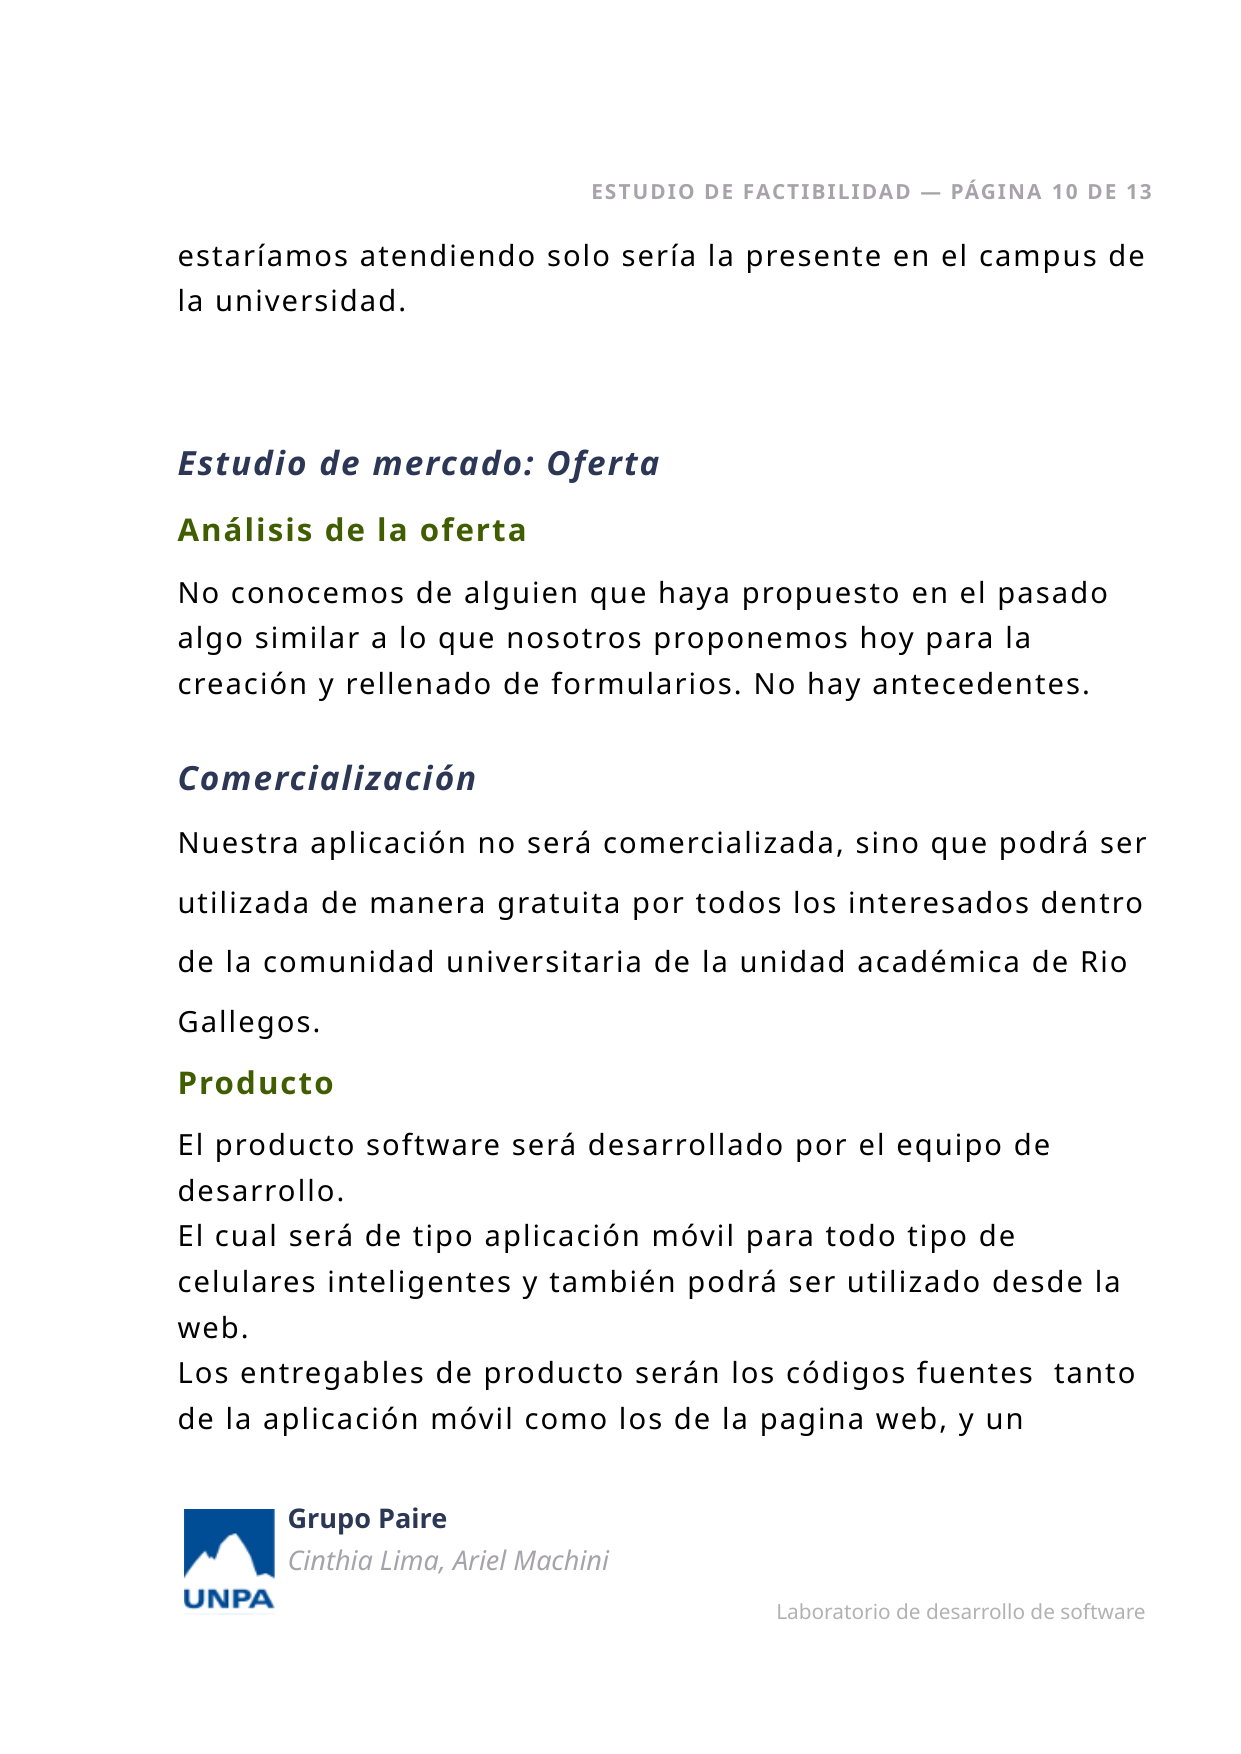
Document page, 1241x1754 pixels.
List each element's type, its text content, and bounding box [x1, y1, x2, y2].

text Producto [177, 1061, 1152, 1103]
text Estudio de mercado: Oferta [177, 440, 1152, 486]
text Los entregables de producto serán los códigos fuentes tanto de la aplicación móvil como los de la pagina web, y un [177, 1353, 1152, 1438]
text No conocemos de alguien que haya propuesto en el pasado algo similar a lo que nosotros proponemos hoy para la creación y rellenado de formularios. No hay antecedentes. [177, 572, 1152, 703]
text Análisis de la oferta [177, 508, 1152, 551]
picture [184, 1509, 275, 1615]
text El producto software será desarrollado por el equipo de desarrollo. [177, 1124, 1152, 1210]
text Comercialización [177, 754, 1152, 800]
text El cual será de tipo aplicación móvil para todo tipo de celulares inteligentes y también podrá ser utilizado desde la web. [177, 1216, 1152, 1347]
text Nuestra aplicación no será comercializada, sino que podrá ser utilizada de manera gratuita por todos los interesados dentro de la comunidad universitaria de la unidad académica de Rio Gallegos. [177, 823, 1152, 1041]
text estaríamos atendiendo solo sería la presente en el campus de la universidad. [177, 235, 1152, 320]
